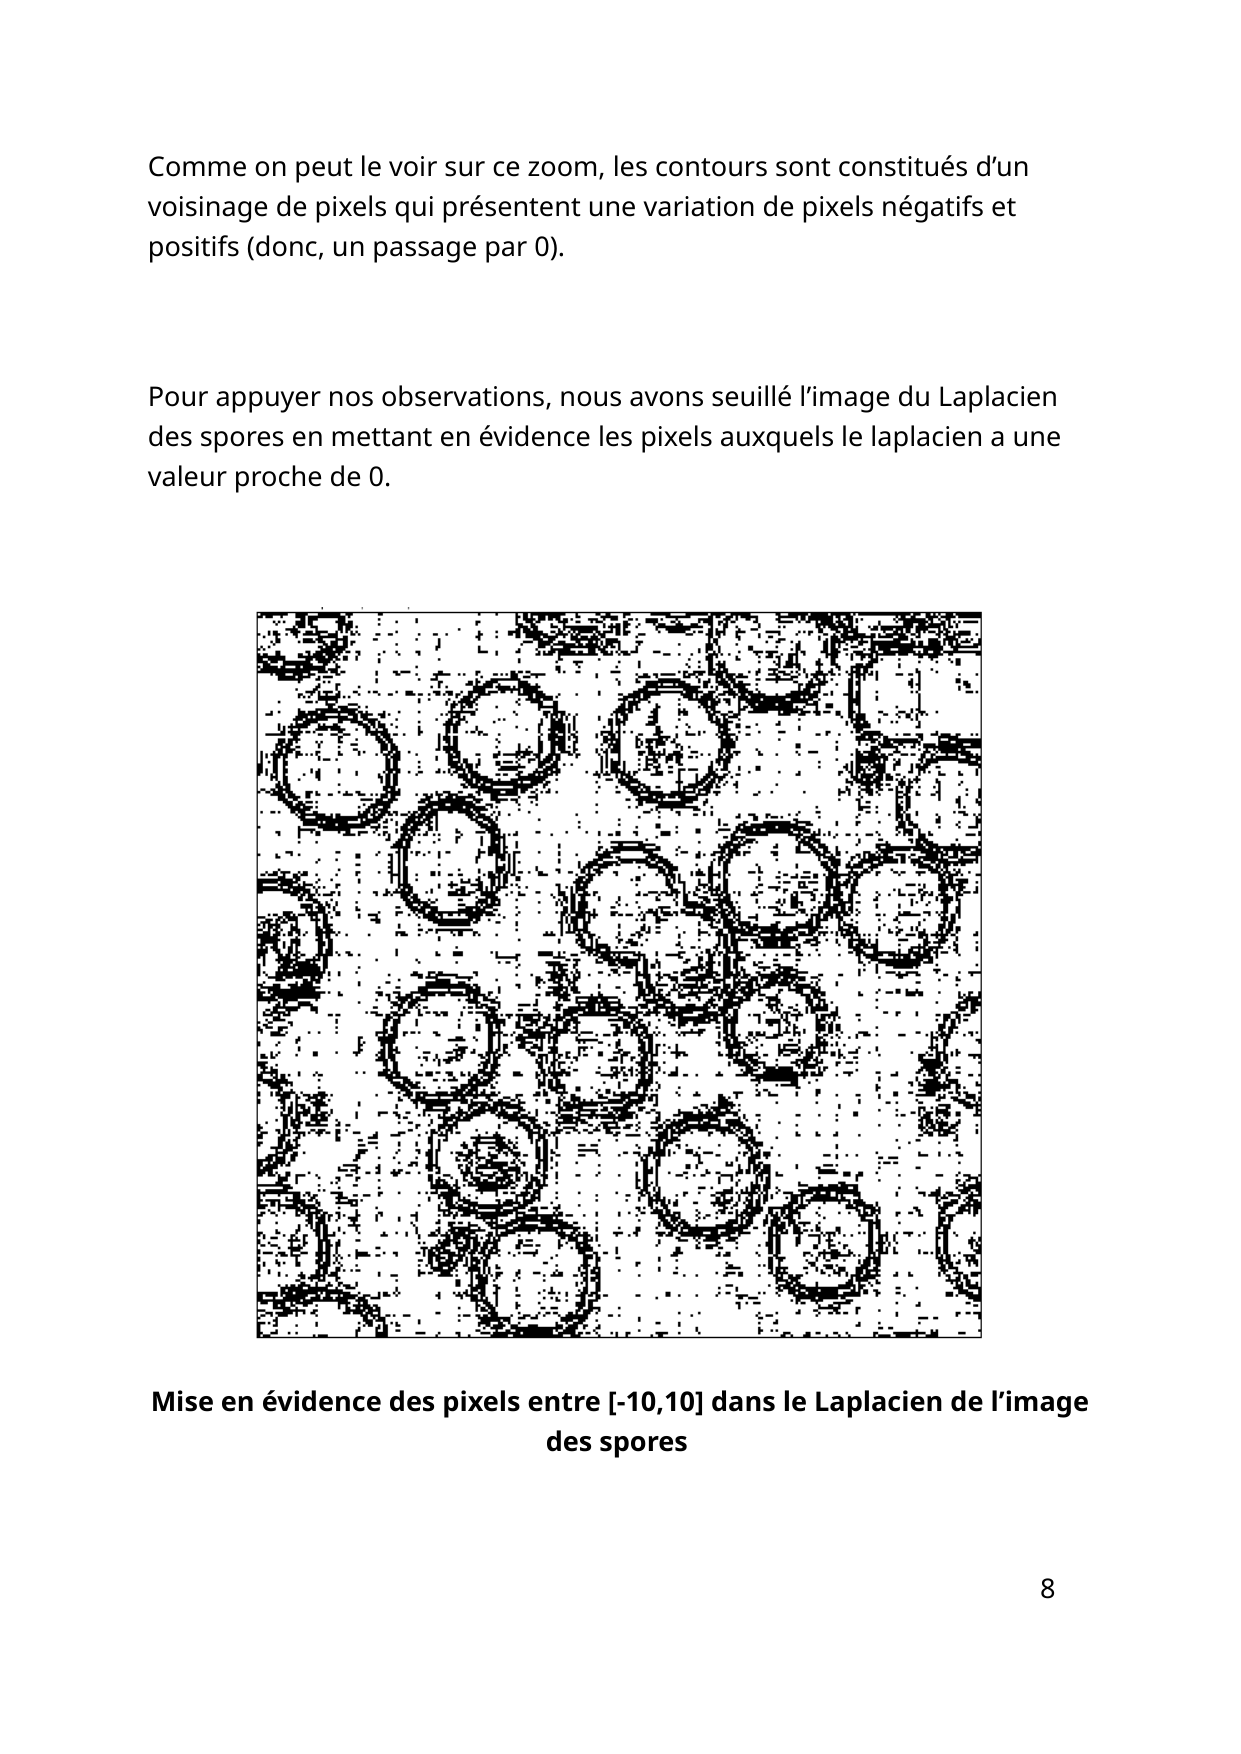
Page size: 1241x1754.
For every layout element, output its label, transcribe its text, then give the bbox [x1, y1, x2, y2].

text Pour appuyer nos observations, nous avons seuillé l’image du Laplacien des spores en mettant en évidence les pixels auxquels le laplacien a une valeur proche de 0. [148, 378, 1093, 494]
text Mise en évidence des pixels entre [-10,10] dans le Laplacien de l’image des spores [148, 608, 1093, 1459]
text Comme on peut le voir sur ce zoom, les contours sont constitués d’un voisinage de pixels qui présentent une variation de pixels négatifs et positifs (donc, un passage par 0). [148, 148, 1093, 264]
picture [253, 607, 987, 1342]
